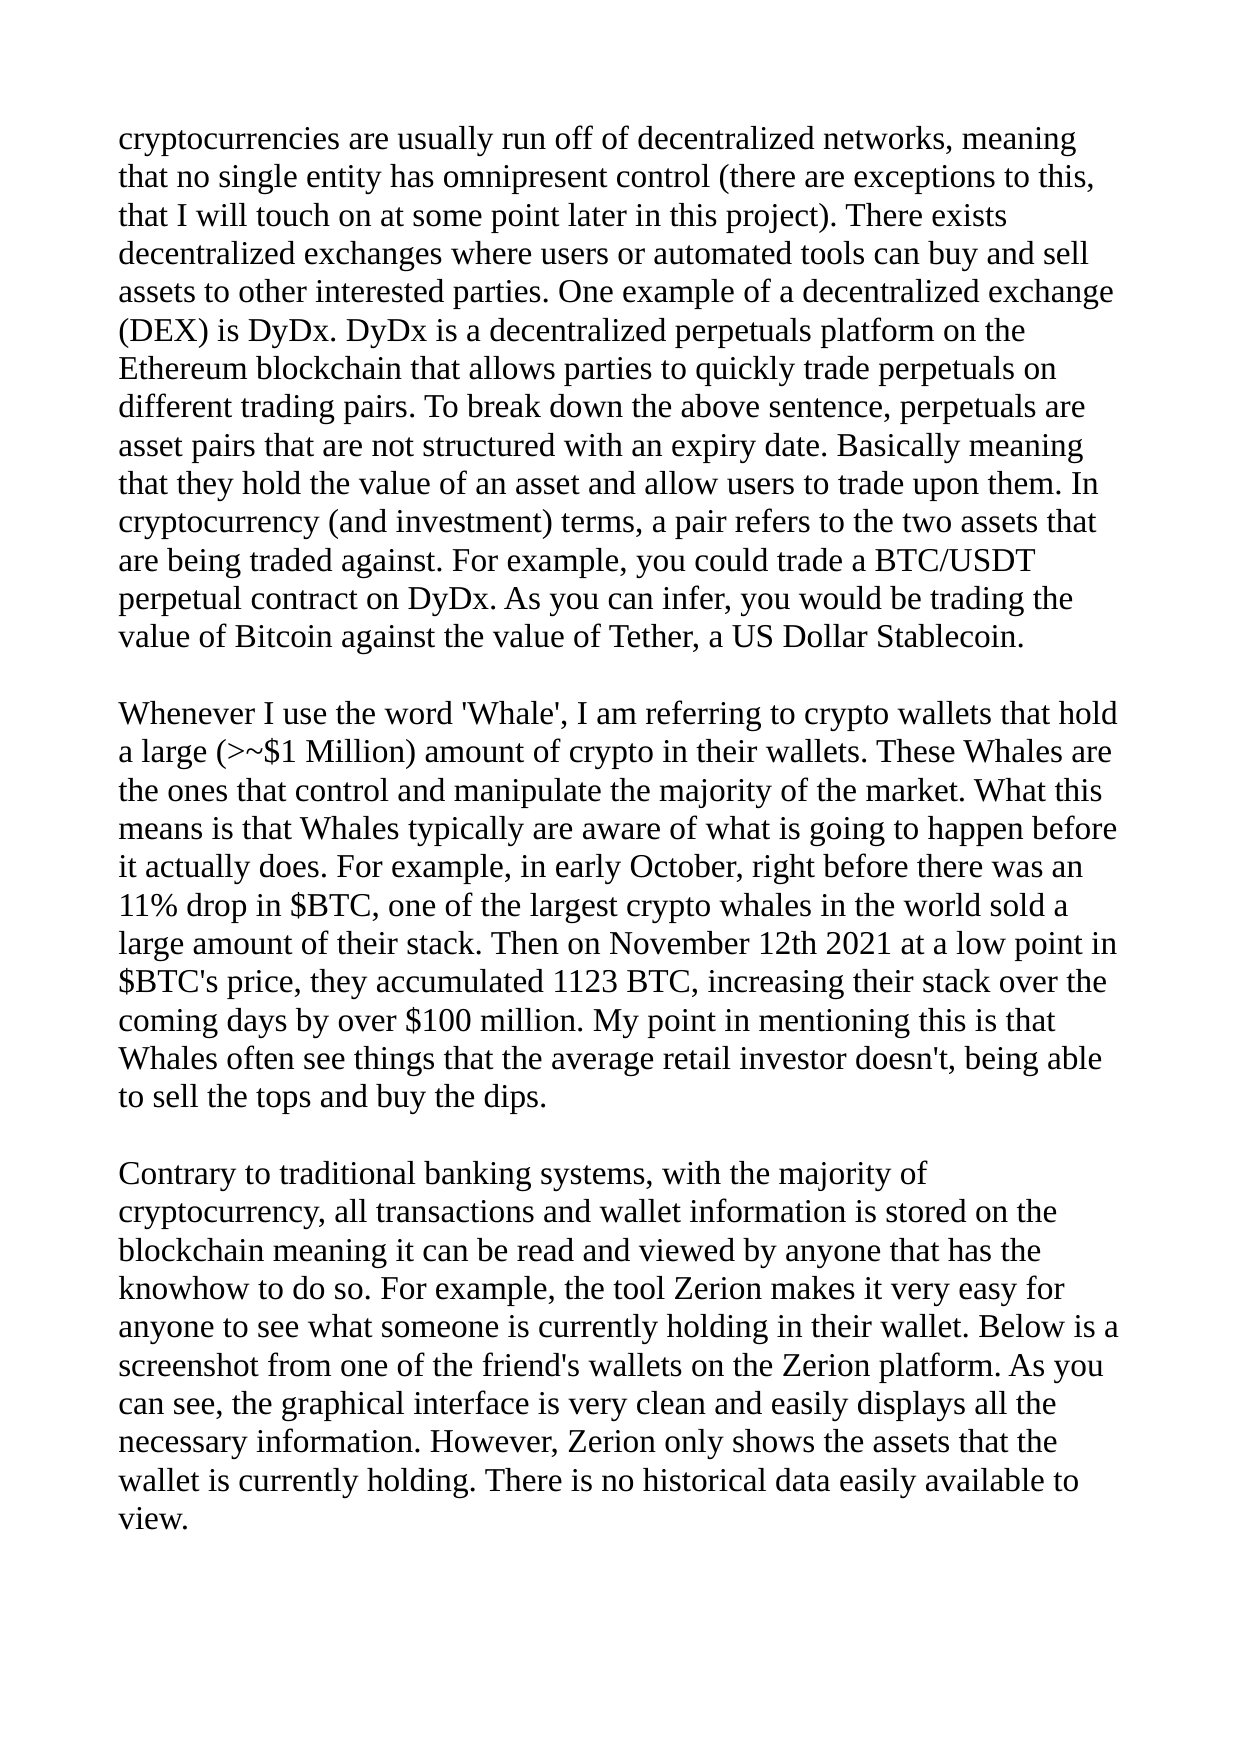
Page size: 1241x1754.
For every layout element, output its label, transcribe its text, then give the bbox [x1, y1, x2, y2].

text Contrary to traditional banking systems, with the majority of cryptocurrency, all transactions and wallet information is stored on the blockchain meaning it can be read and viewed by anyone that has the knowhow to do so. For example, the tool Zerion makes it very easy for anyone to see what someone is currently holding in their wallet. Below is a screenshot from one of the friend's wallets on the Zerion platform. As you can see, the graphical interface is very clean and easily displays all the necessary information. However, Zerion only shows the assets that the wallet is currently holding. There is no historical data easily available to view. [118, 1153, 1122, 1536]
text Whenever I use the word 'Whale', I am referring to crypto wallets that hold a large (>~$1 Million) amount of crypto in their wallets. These Whales are the ones that control and manipulate the majority of the market. What this means is that Whales typically are aware of what is going to happen before it actually does. For example, in early October, right before there was an 11% drop in $BTC, one of the largest crypto whales in the world sold a large amount of their stack. Then on November 12th 2021 at a low point in $BTC's price, they accumulated 1123 BTC, increasing their stack over the coming days by over $100 million. My point in mentioning this is that Whales often see things that the average retail investor doesn't, being able to sell the tops and buy the dips. [118, 693, 1122, 1115]
text cryptocurrencies are usually run off of decentralized networks, meaning that no single entity has omnipresent control (there are exceptions to this, that I will touch on at some point later in this project). There exists decentralized exchanges where users or automated tools can buy and sell assets to other interested parties. One example of a decentralized exchange (DEX) is DyDx. DyDx is a decentralized perpetuals platform on the Ethereum blockchain that allows parties to quickly trade perpetuals on different trading pairs. To break down the above sentence, perpetuals are asset pairs that are not structured with an expiry date. Basically meaning that they hold the value of an asset and allow users to trade upon them. In cryptocurrency (and investment) terms, a pair refers to the two assets that are being traded against. For example, you could trade a BTC/USDT perpetual contract on DyDx. As you can infer, you would be trading the value of Bitcoin against the value of Tether, a US Dollar Stablecoin. [118, 118, 1122, 655]
